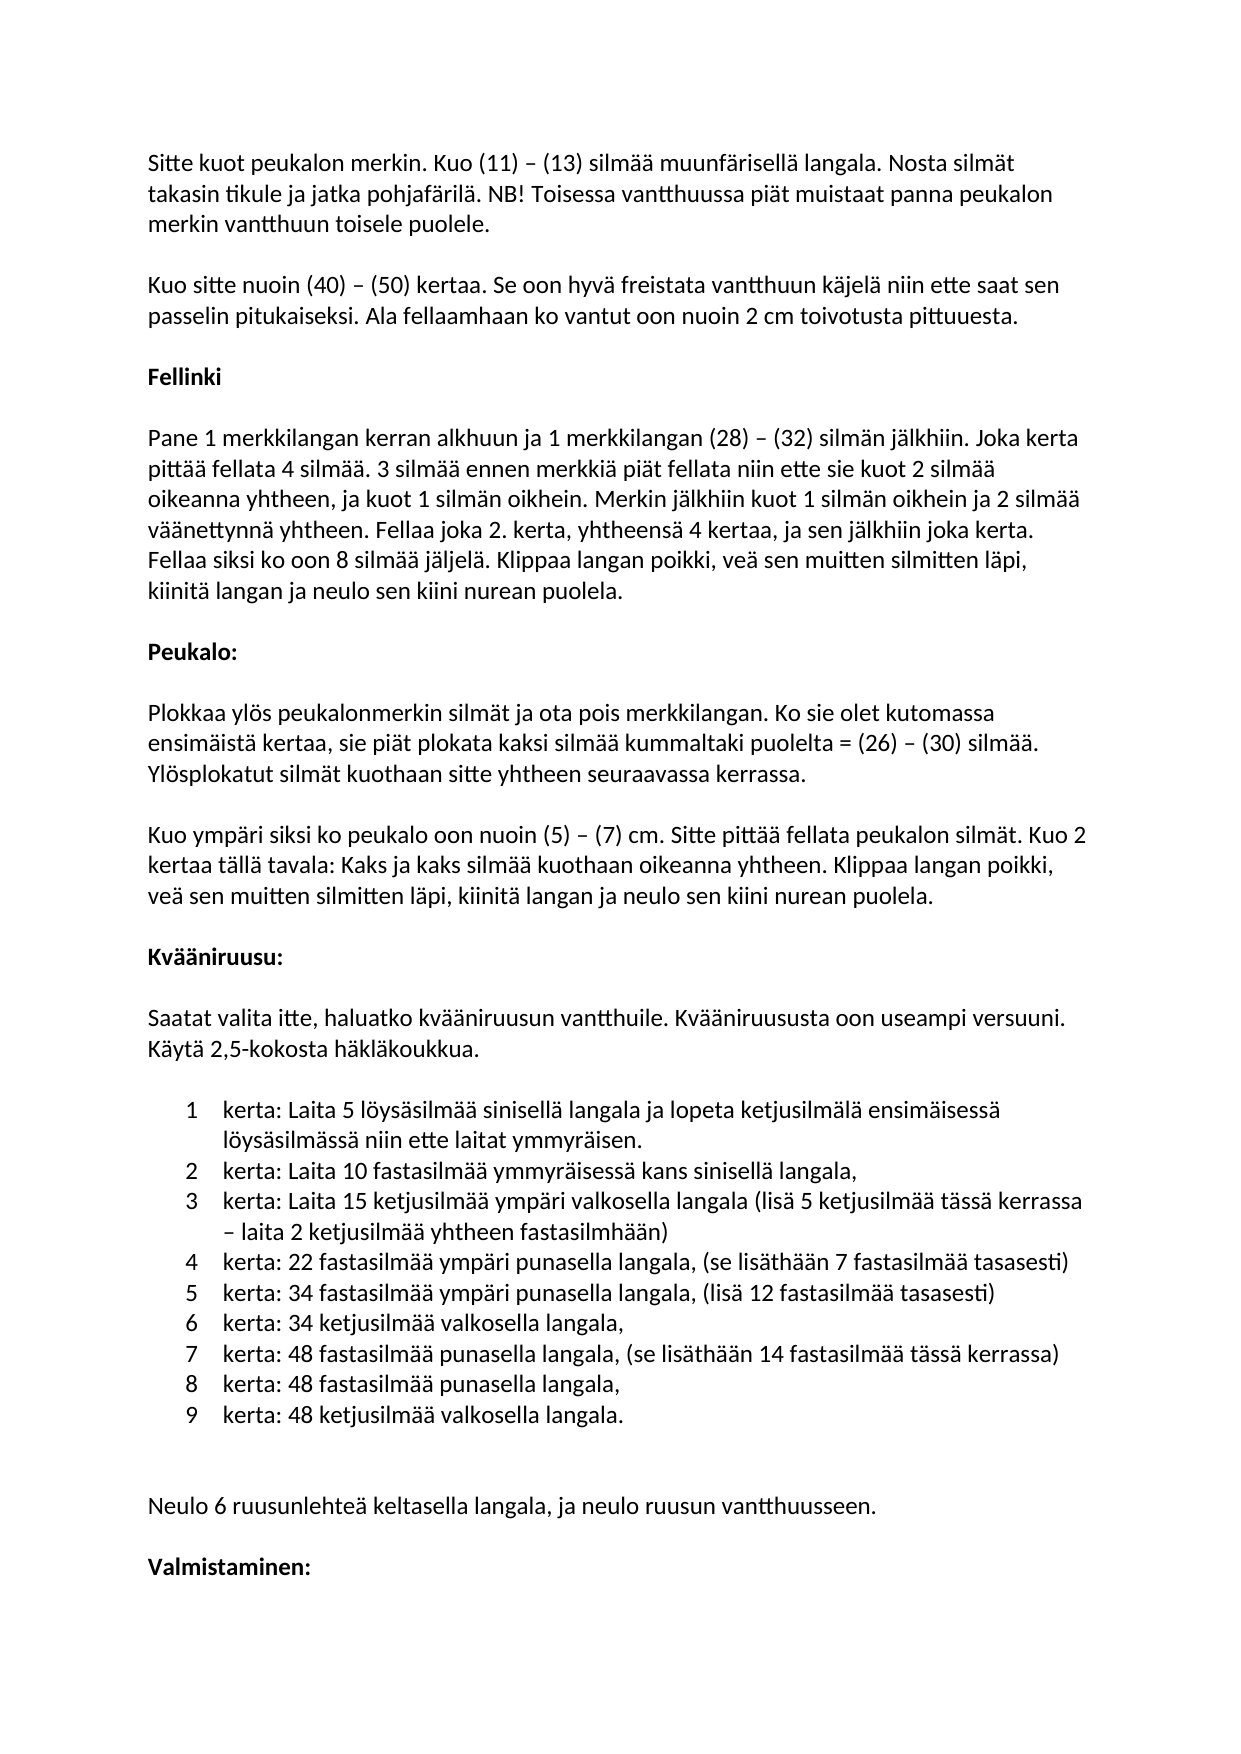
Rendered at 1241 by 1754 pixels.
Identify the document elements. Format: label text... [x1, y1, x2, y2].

text Sitte kuot peukalon merkin. Kuo (11) – (13) silmää muunfärisellä langala. Nosta silmät takasin tikule ja jatka pohjafärilä. NB! Toisessa vantthuussa piät muistaat panna peukalon merkin vantthuun toisele puolele. [148, 148, 1093, 239]
text Neulo 6 ruusunlehteä keltasella langala, ja neulo ruusun vantthuusseen. [148, 1491, 1093, 1521]
text Kuo ympäri siksi ko peukalo oon nuoin (5) – (7) cm. Sitte pittää fellata peukalon silmät. Kuo 2 kertaa tällä tavala: Kaks ja kaks silmää kuothaan oikeanna yhtheen. Klippaa langan poikki, veä sen muitten silmitten läpi, kiinitä langan ja neulo sen kiini nurean puolela. [148, 819, 1093, 911]
text Saatat valita itte, haluatko kvääniruusun vantthuile. Kvääniruususta oon useampi versuuni. [148, 1002, 1093, 1033]
list kerta: 48 ketjusilmää valkosella langala. [185, 1399, 1093, 1429]
list kerta: 48 fastasilmää punasella langala, (se lisäthään 14 fastasilmää tässä kerrassa) [185, 1338, 1093, 1368]
text Fellinki [148, 361, 1093, 392]
text Pane 1 merkkilangan kerran alkhuun ja 1 merkkilangan (28) – (32) silmän jälkhiin. Joka kerta pittää fellata 4 silmää. 3 silmää ennen merkkiä piät fellata niin ette sie kuot 2 silmää oikeanna yhtheen, ja kuot 1 silmän oikhein. Merkin jälkhiin kuot 1 silmän oikhein ja 2 silmää väänettynnä yhtheen. Fellaa joka 2. kerta, yhtheensä 4 kertaa, ja sen jälkhiin joka kerta. Fellaa siksi ko oon 8 silmää jäljelä. Klippaa langan poikki, veä sen muitten silmitten läpi, kiinitä langan ja neulo sen kiini nurean puolela. [148, 422, 1093, 605]
text Käytä 2,5-kokosta häkläkoukkua. [148, 1033, 1093, 1063]
text Peukalo: [148, 636, 1093, 666]
text Valmistaminen: [148, 1552, 1093, 1582]
list kerta: 34 fastasilmää ympäri punasella langala, (lisä 12 fastasilmää tasasesti) [185, 1277, 1093, 1307]
list kerta: Laita 10 fastasilmää ymmyräisessä kans sinisellä langala, [185, 1155, 1093, 1185]
list kerta: 22 fastasilmää ympäri punasella langala, (se lisäthään 7 fastasilmää tasasesti) [185, 1246, 1093, 1277]
text Plokkaa ylös peukalonmerkin silmät ja ota pois merkkilangan. Ko sie olet kutomassa ensimäistä kertaa, sie piät plokata kaksi silmää kummaltaki puolelta = (26) – (30) silmää. Ylösplokatut silmät kuothaan sitte yhtheen seuraavassa kerrassa. [148, 697, 1093, 788]
list kerta: Laita 5 löysäsilmää sinisellä langala ja lopeta ketjusilmälä ensimäisessä löysäsilmässä niin ette laitat ymmyräisen. [185, 1094, 1093, 1155]
list kerta: 34 ketjusilmää valkosella langala, [185, 1307, 1093, 1338]
list kerta: Laita 15 ketjusilmää ympäri valkosella langala (lisä 5 ketjusilmää tässä kerrassa – laita 2 ketjusilmää yhtheen fastasilmhään) [185, 1185, 1093, 1246]
text Kvääniruusu: [148, 941, 1093, 972]
text Kuo sitte nuoin (40) – (50) kertaa. Se oon hyvä freistata vantthuun käjelä niin ette saat sen passelin pitukaiseksi. Ala fellaamhaan ko vantut oon nuoin 2 cm toivotusta pittuuesta. [148, 270, 1093, 331]
list kerta: 48 fastasilmää punasella langala, [185, 1368, 1093, 1399]
